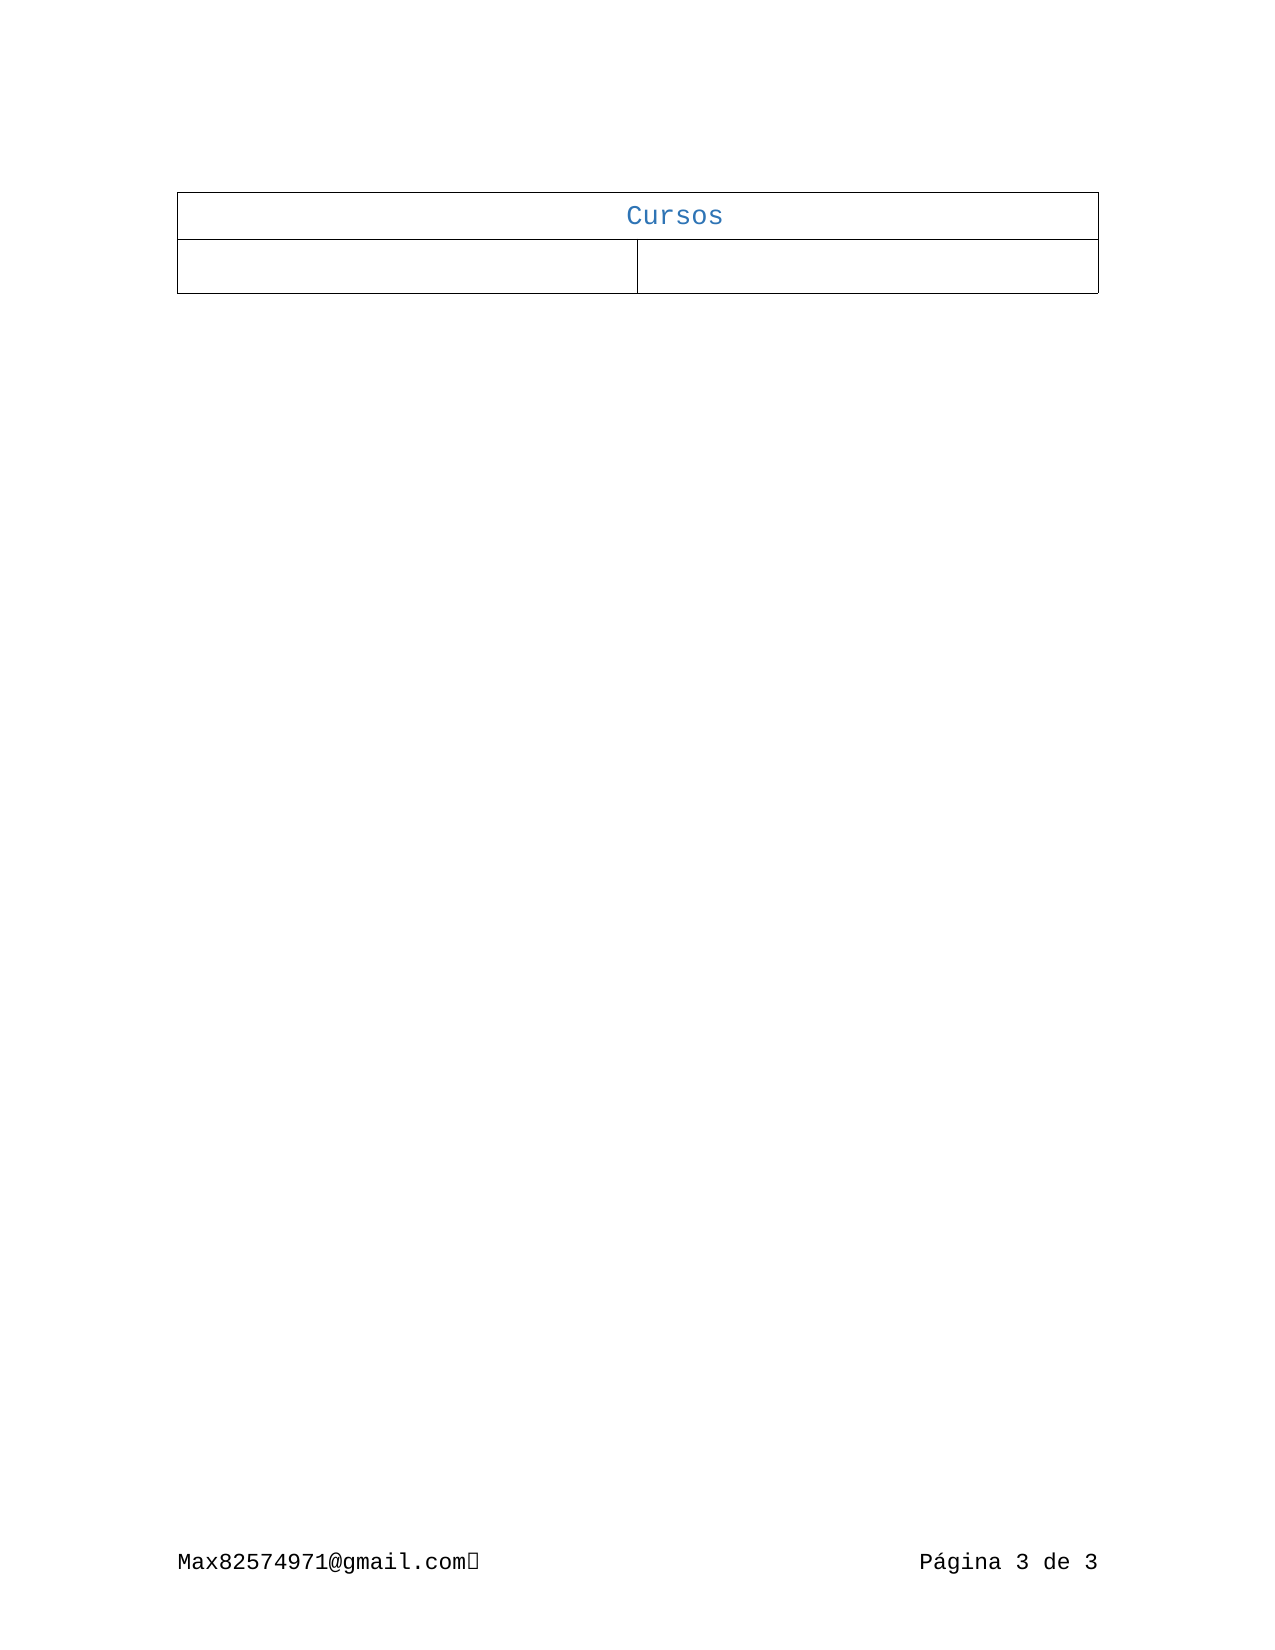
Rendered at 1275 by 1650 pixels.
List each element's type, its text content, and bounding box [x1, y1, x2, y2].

table_cell [638, 240, 1098, 293]
table_cell [178, 240, 637, 293]
table_header Cursos [178, 193, 1098, 238]
